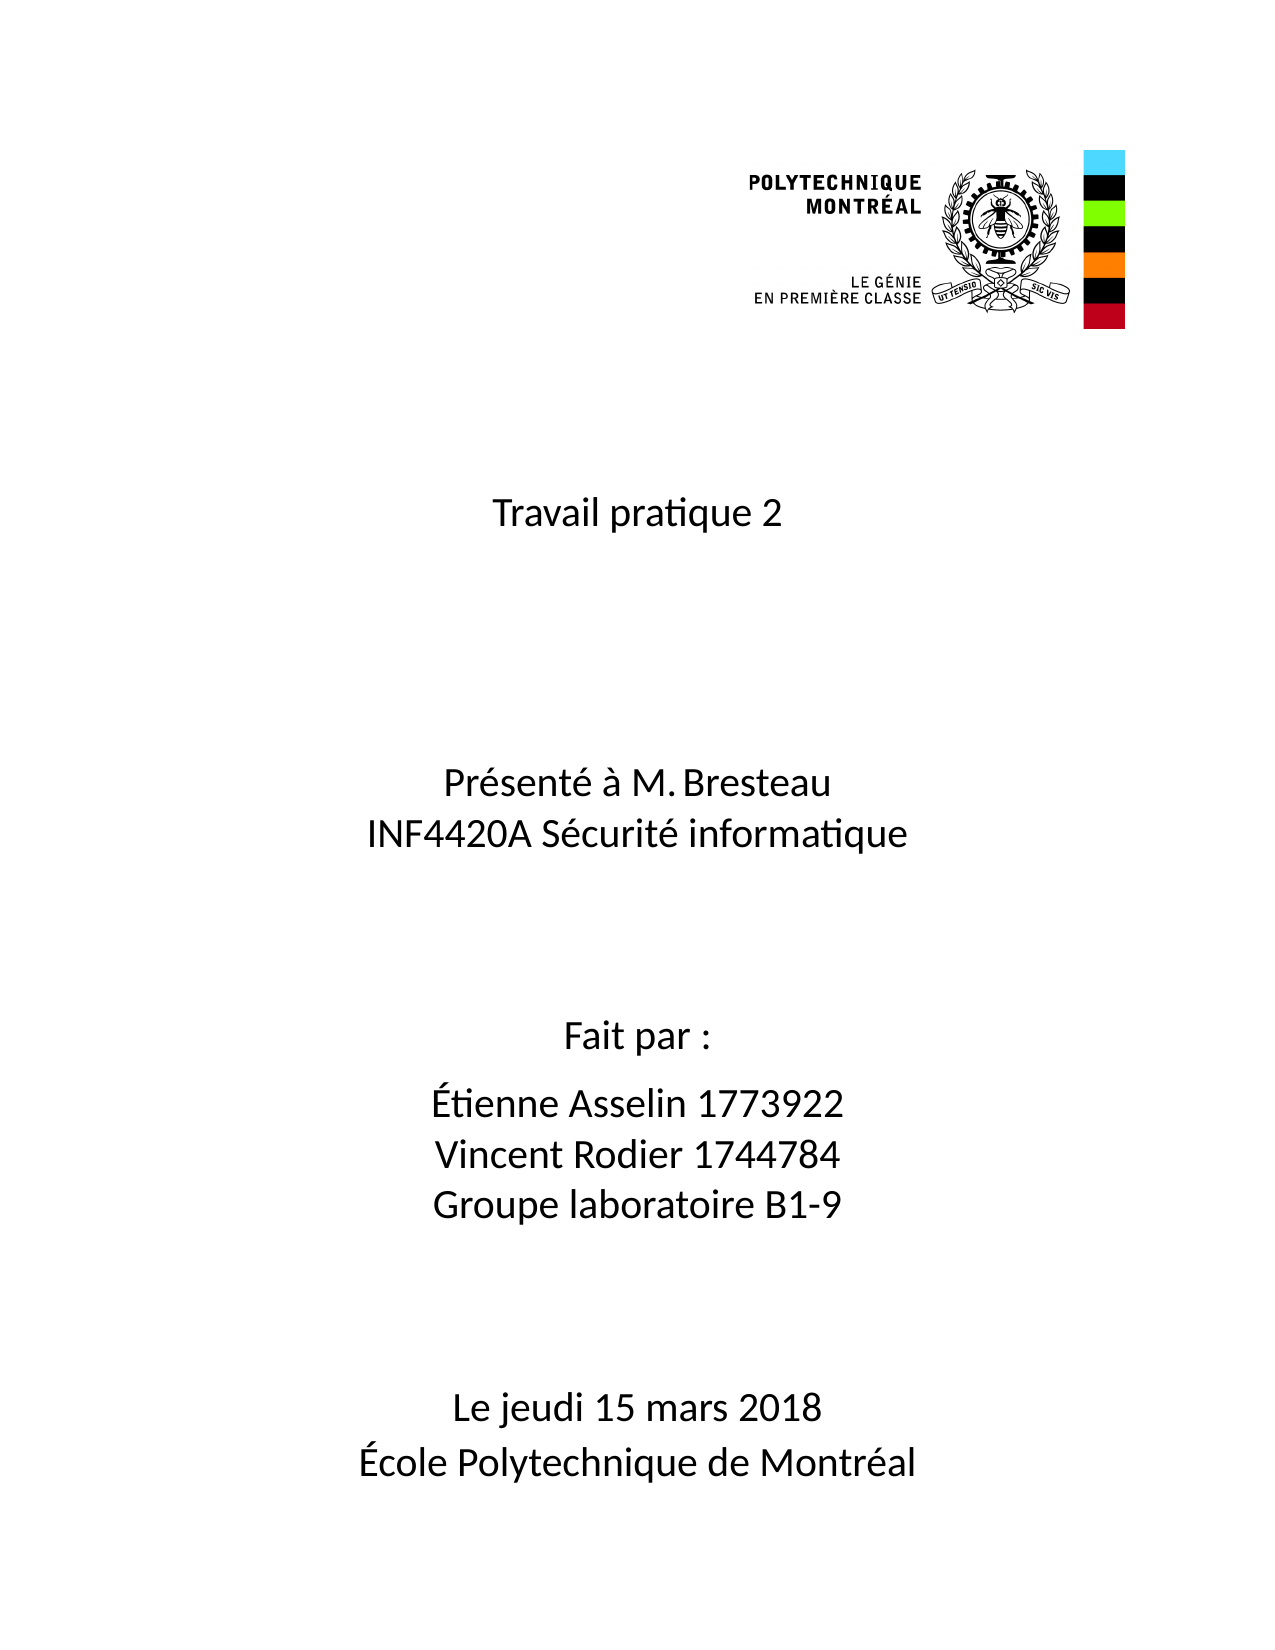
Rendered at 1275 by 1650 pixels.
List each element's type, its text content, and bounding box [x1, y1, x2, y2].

picture [749, 150, 1125, 329]
text Étienne Asselin 1773922 Vincent Rodier 1744784 Groupe laboratoire B1-9 [150, 1077, 1125, 1229]
text Travail pratique 2 [150, 486, 1125, 537]
text Présenté à M. Bresteau INF4420A Sécurité informatique [150, 756, 1125, 858]
text Fait par : [150, 1009, 1125, 1060]
text Le jeudi 15 mars 2018 École Polytechnique de Montréal [150, 1381, 1125, 1487]
